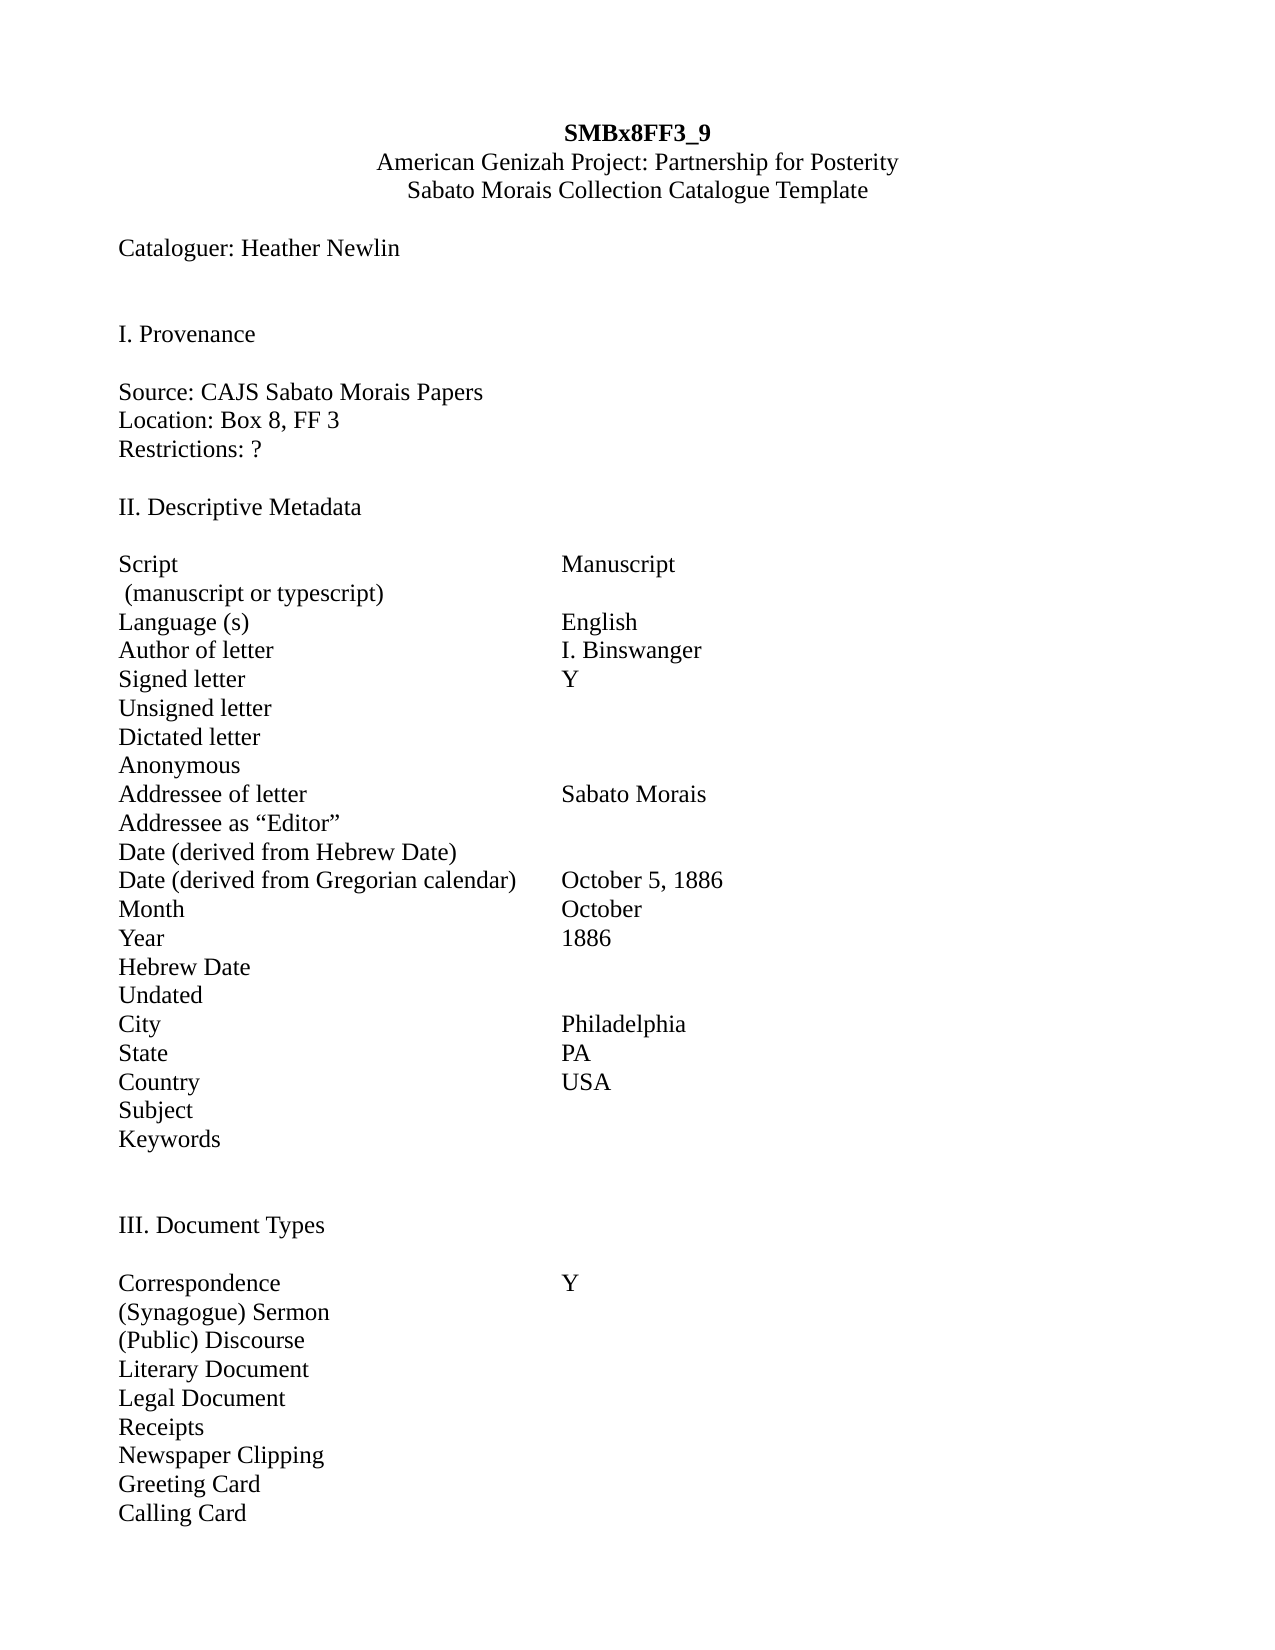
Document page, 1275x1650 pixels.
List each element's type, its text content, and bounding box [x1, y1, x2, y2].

text Sabato Morais Collection Catalogue Template [118, 176, 1157, 204]
text SMBx8FF3_9 [118, 118, 1157, 147]
text II. Descriptive Metadata [118, 492, 1157, 521]
text Addressee as “Editor” [118, 808, 1157, 837]
text State PA [118, 1038, 1157, 1067]
text Signed letter Y [118, 664, 1157, 693]
text Date (derived from Hebrew Date) [118, 837, 1157, 866]
text Location: Box 8, FF 3 [118, 406, 1157, 434]
text Dictated letter [118, 722, 1157, 751]
text Unsigned letter [118, 693, 1157, 722]
text Month October [118, 894, 1157, 923]
text Author of letter I. Binswanger [118, 636, 1157, 664]
text I. Provenance [118, 319, 1157, 348]
text Correspondence Y [118, 1268, 1157, 1297]
text Date (derived from Gregorian calendar) October 5, 1886 [118, 866, 1157, 894]
text Literary Document [118, 1354, 1157, 1383]
text (Synagogue) Sermon [118, 1297, 1157, 1326]
text Restrictions: ? [118, 434, 1157, 463]
text Receipts [118, 1412, 1157, 1441]
text Addressee of letter Sabato Morais [118, 779, 1157, 808]
text (manuscript or typescript) [118, 578, 1157, 607]
text Source: CAJS Sabato Morais Papers [118, 377, 1157, 406]
text Legal Document [118, 1383, 1157, 1412]
text Hebrew Date [118, 952, 1157, 981]
text Cataloguer: Heather Newlin [118, 233, 1157, 262]
text Year 1886 [118, 923, 1157, 952]
text Anonymous [118, 751, 1157, 779]
text Keywords [118, 1124, 1157, 1153]
text Greeting Card [118, 1469, 1157, 1498]
text Newspaper Clipping [118, 1441, 1157, 1469]
text Language (s) English [118, 607, 1157, 636]
text III. Document Types [118, 1211, 1157, 1239]
text Subject [118, 1096, 1157, 1124]
text Calling Card [118, 1498, 1157, 1527]
text City Philadelphia [118, 1009, 1157, 1038]
text Country USA [118, 1067, 1157, 1096]
text Undated [118, 981, 1157, 1009]
text Script Manuscript [118, 549, 1157, 578]
text American Genizah Project: Partnership for Posterity [118, 147, 1157, 176]
text (Public) Discourse [118, 1326, 1157, 1354]
